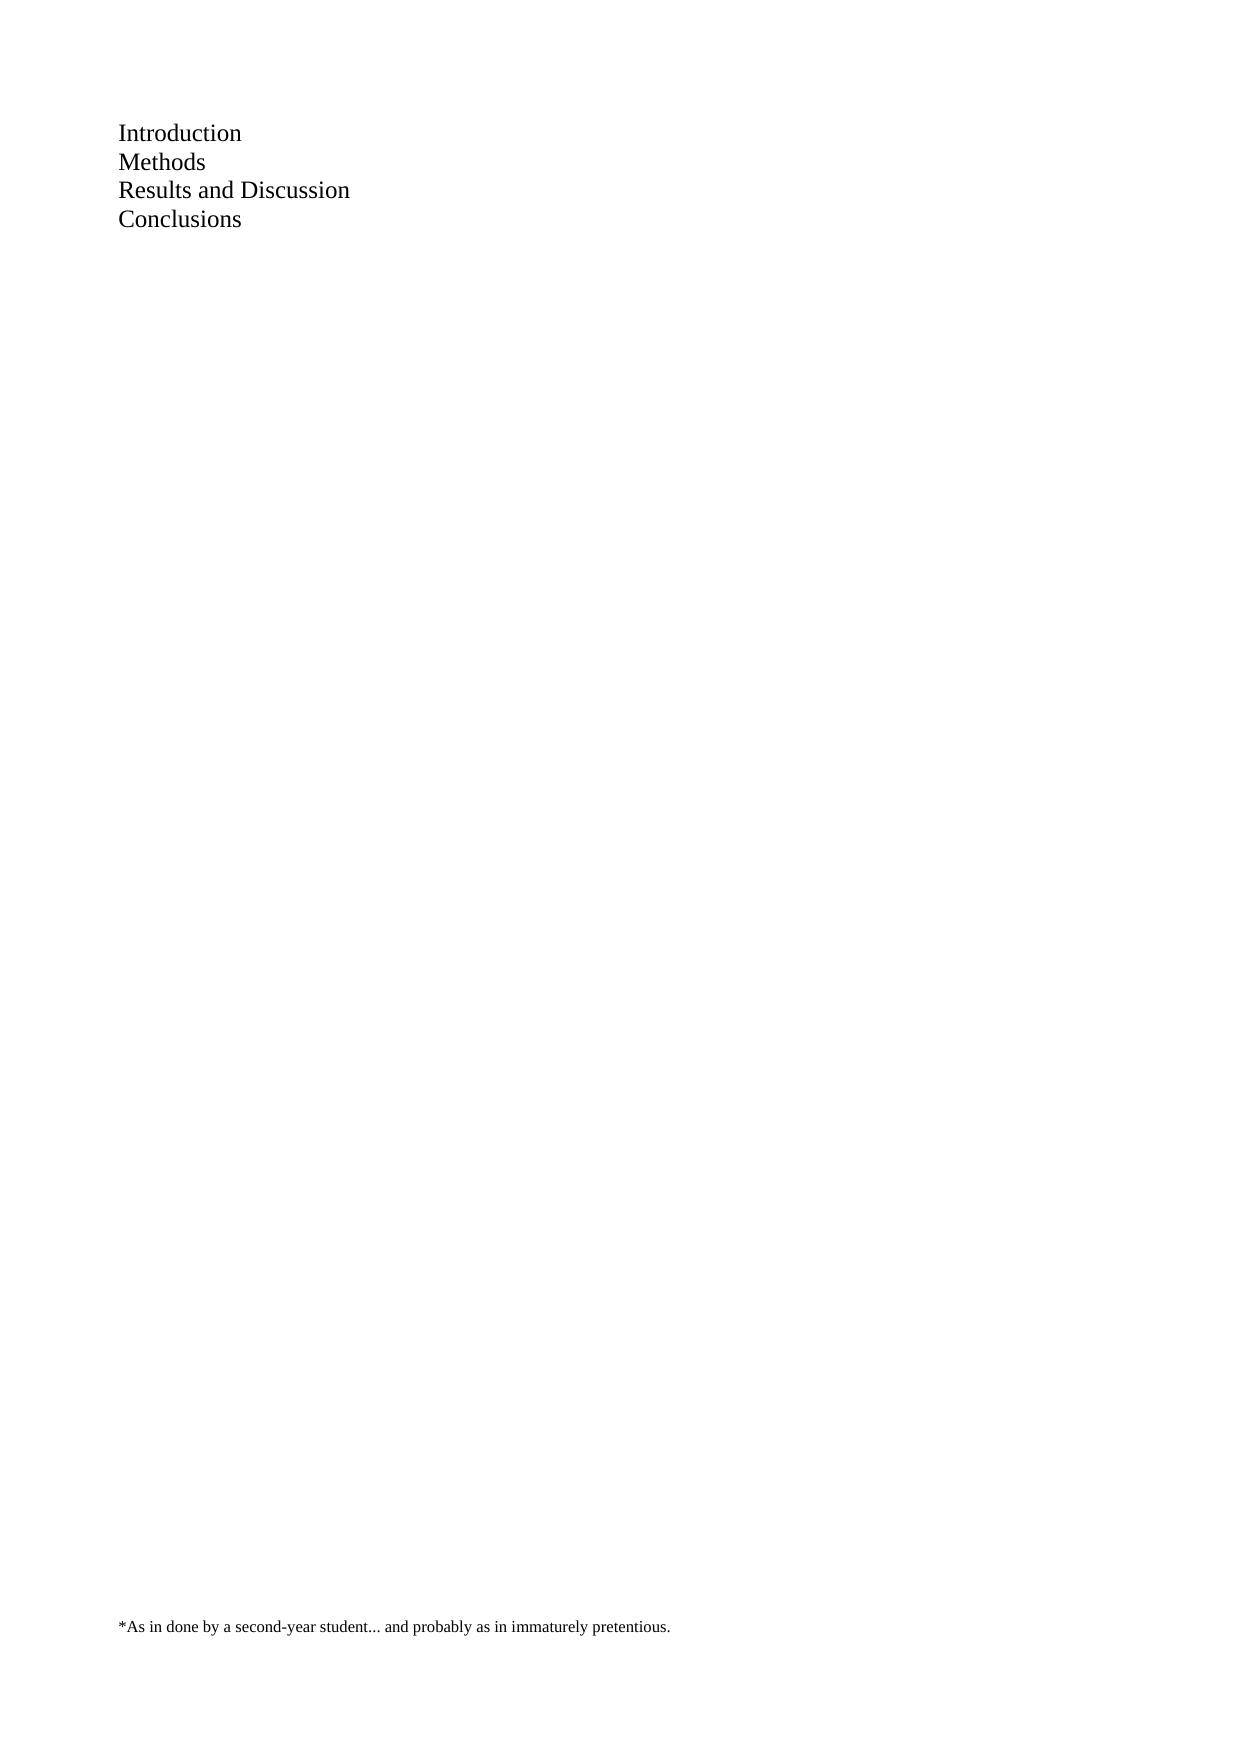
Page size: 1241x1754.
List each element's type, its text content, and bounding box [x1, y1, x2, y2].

text Introduction [118, 118, 1122, 147]
text Conclusions [118, 204, 1122, 233]
text Methods [118, 147, 1122, 176]
text Results and Discussion [118, 176, 1122, 204]
